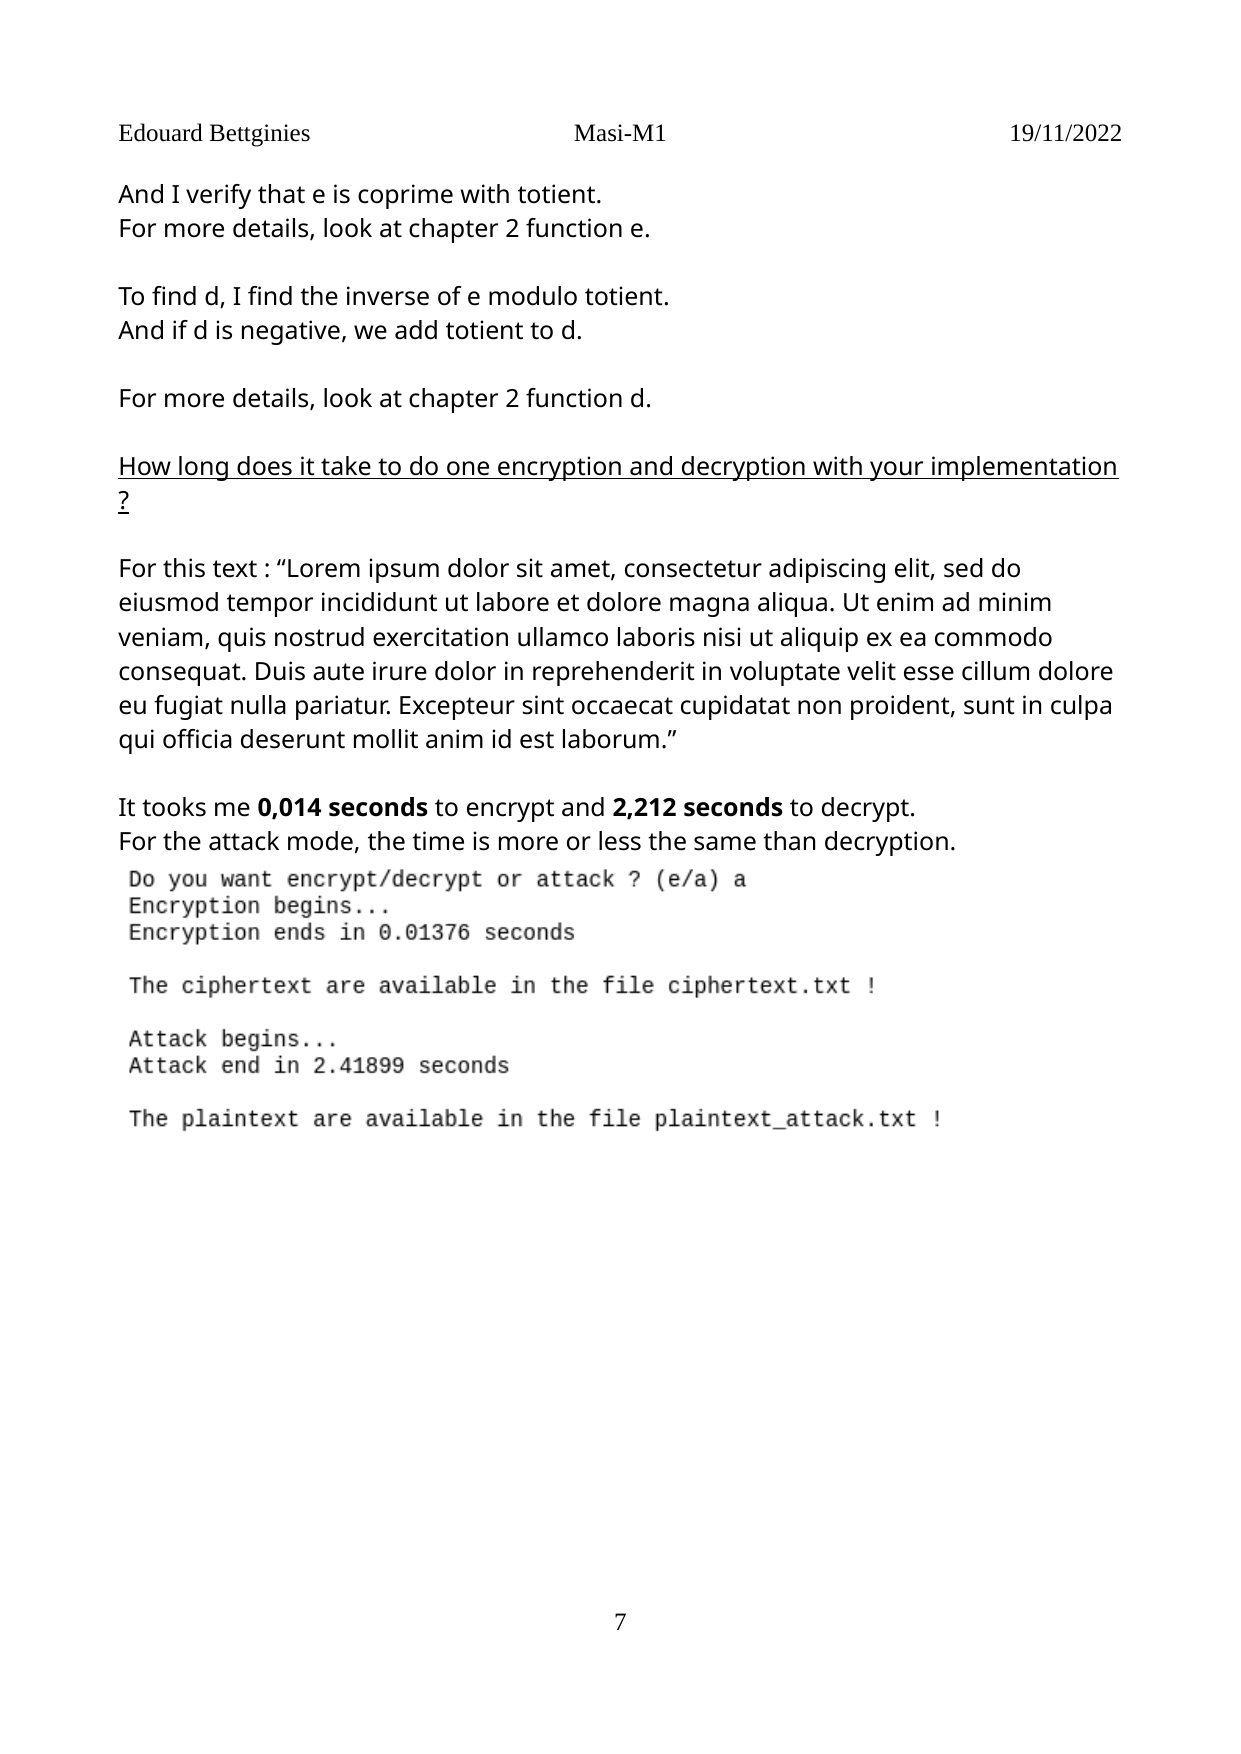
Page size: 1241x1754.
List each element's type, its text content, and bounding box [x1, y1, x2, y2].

picture [122, 857, 948, 1150]
text For more details, look at chapter 2 function d. [118, 381, 1122, 415]
text For more details, look at chapter 2 function e. [118, 210, 1122, 244]
text For this text : “Lorem ipsum dolor sit amet, consectetur adipiscing elit, sed do eiusmod tempor incididunt ut labore et dolore magna aliqua. Ut enim ad minim veniam, quis nostrud exercitation ullamco laboris nisi ut aliquip ex ea commodo consequat. Duis aute irure dolor in reprehenderit in voluptate velit esse cillum dolore eu fugiat nulla pariatur. Excepteur sint occaecat cupidatat non proident, sunt in culpa qui officia deserunt mollit anim id est laborum.” [118, 551, 1122, 755]
text For the attack mode, the time is more or less the same than decryption. [118, 823, 1122, 858]
text And I verify that e is coprime with totient. [118, 176, 1122, 210]
text It tooks me 0,014 seconds to encrypt and 2,212 seconds to decrypt. [118, 789, 1122, 823]
text How long does it take to do one encryption and decryption with your implementation ? [118, 449, 1122, 517]
text And if d is negative, we add totient to d. [118, 313, 1122, 347]
text To find d, I find the inverse of e modulo totient. [118, 278, 1122, 313]
